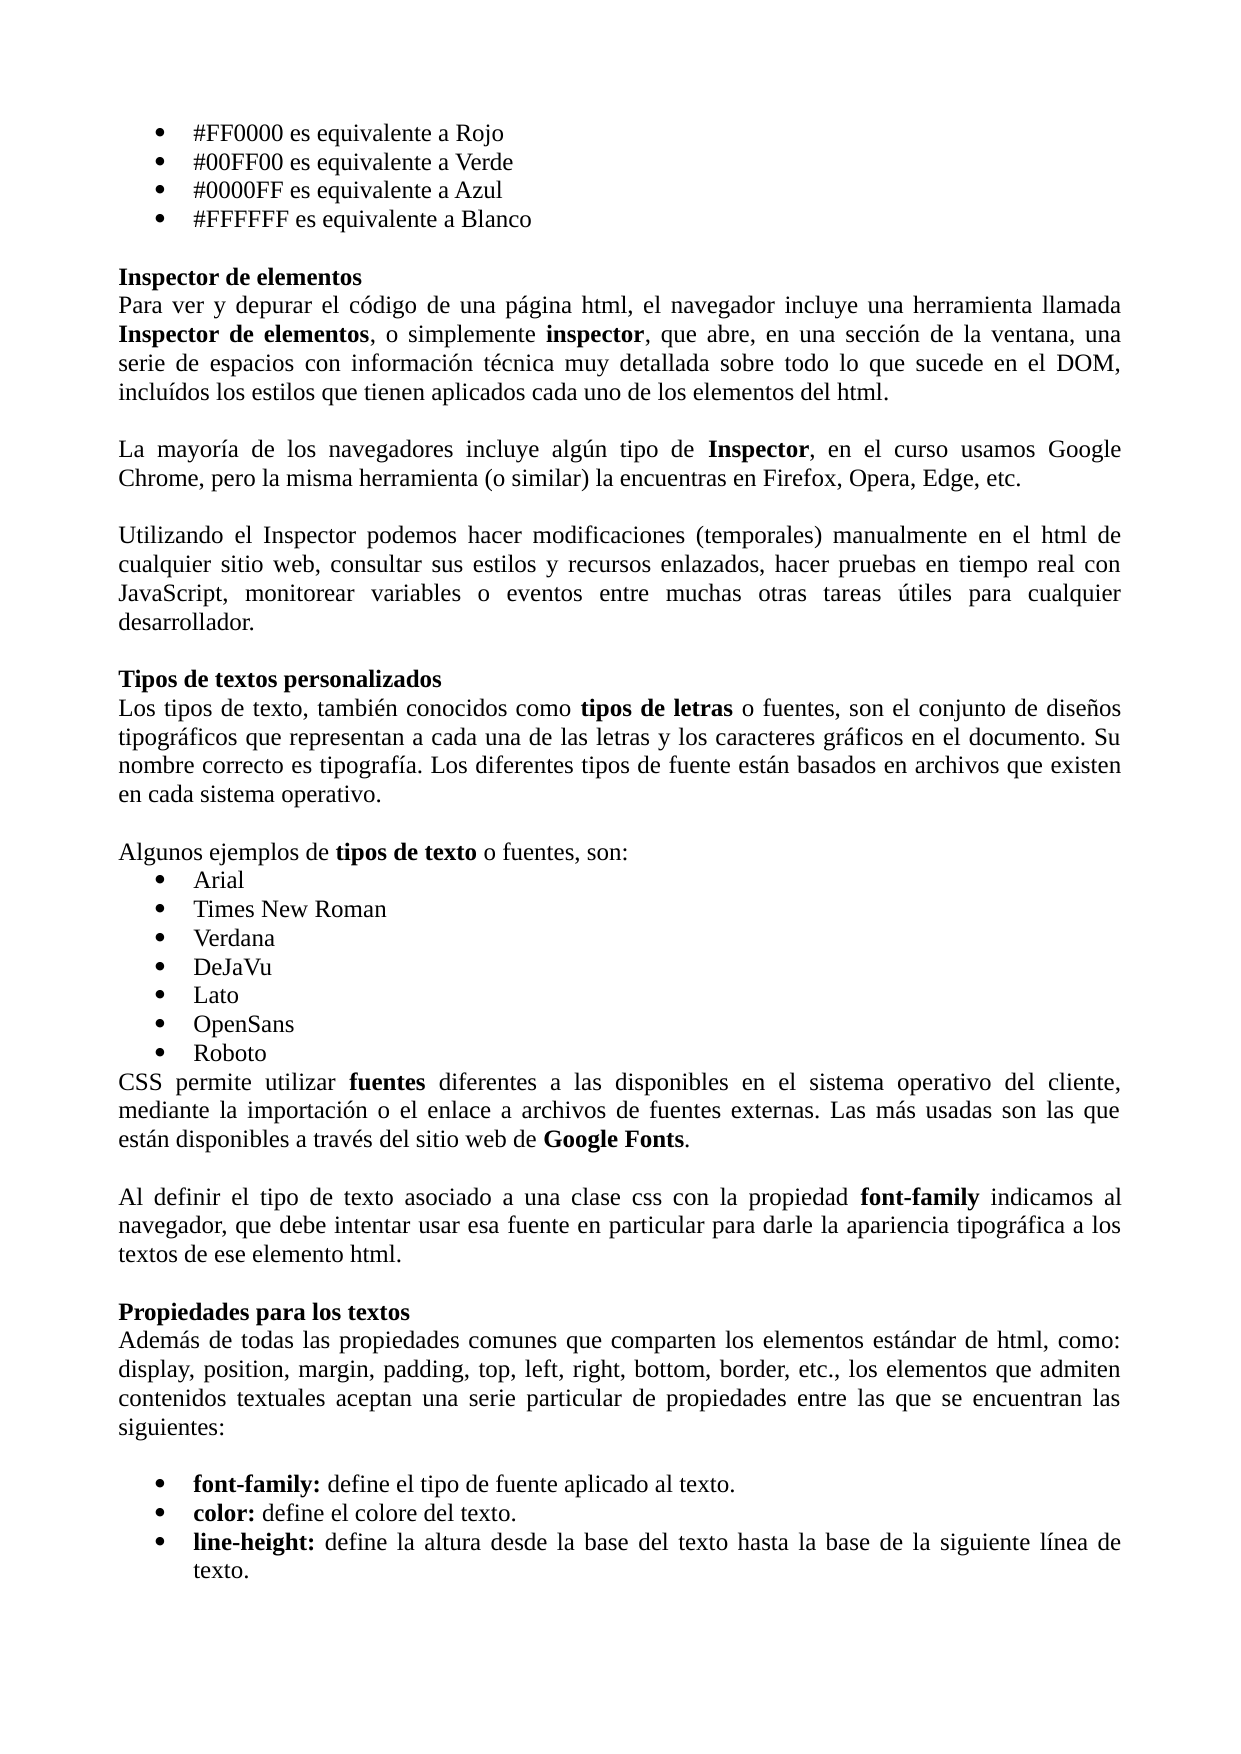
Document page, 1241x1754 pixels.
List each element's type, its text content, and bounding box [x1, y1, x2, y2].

list OpenSans [156, 1009, 1122, 1038]
list DeJaVu [156, 952, 1122, 981]
text Los tipos de texto, también conocidos como tipos de letras o fuentes, son el conjunto de diseños tipográficos que representan a cada una de las letras y los caracteres gráficos en el documento. Su nombre correcto es tipografía. Los diferentes tipos de fuente están basados en archivos que existen en cada sistema operativo. [118, 693, 1122, 808]
list Verdana [156, 923, 1122, 952]
list Times New Roman [156, 894, 1122, 923]
text Además de todas las propiedades comunes que comparten los elementos estándar de html, como: display, position, margin, padding, top, left, right, bottom, border, etc., los elementos que admiten contenidos textuales aceptan una serie particular de propiedades entre las que se encuentran las siguientes: [118, 1326, 1122, 1441]
list Lato [156, 981, 1122, 1009]
text Propiedades para los textos [118, 1297, 1122, 1326]
list line-height: define la altura desde la base del texto hasta la base de la siguiente línea de texto. [156, 1527, 1122, 1584]
list Roboto [156, 1038, 1122, 1067]
text Al definir el tipo de texto asociado a una clase css con la propiedad font-family indicamos al navegador, que debe intentar usar esa fuente en particular para darle la apariencia tipográfica a los textos de ese elemento html. [118, 1182, 1122, 1268]
list #FFFFFF es equivalente a Blanco [156, 204, 1122, 233]
list Arial [156, 866, 1122, 894]
list font-family: define el tipo de fuente aplicado al texto. [156, 1469, 1122, 1498]
text La mayoría de los navegadores incluye algún tipo de Inspector, en el curso usamos Google Chrome, pero la misma herramienta (o similar) la encuentras en Firefox, Opera, Edge, etc. [118, 434, 1122, 492]
list #00FF00 es equivalente a Verde [156, 147, 1122, 176]
text Para ver y depurar el código de una página html, el navegador incluye una herramienta llamada Inspector de elementos, o simplemente inspector, que abre, en una sección de la ventana, una serie de espacios con información técnica muy detallada sobre todo lo que sucede en el DOM, incluídos los estilos que tienen aplicados cada uno de los elementos del html. [118, 291, 1122, 406]
text Algunos ejemplos de tipos de texto o fuentes, son: [118, 837, 1122, 866]
list color: define el colore del texto. [156, 1498, 1122, 1527]
text Utilizando el Inspector podemos hacer modificaciones (temporales) manualmente en el html de cualquier sitio web, consultar sus estilos y recursos enlazados, hacer pruebas en tiempo real con JavaScript, monitorear variables o eventos entre muchas otras tareas útiles para cualquier desarrollador. [118, 521, 1122, 636]
text CSS permite utilizar fuentes diferentes a las disponibles en el sistema operativo del cliente, mediante la importación o el enlace a archivos de fuentes externas. Las más usadas son las que están disponibles a través del sitio web de Google Fonts. [118, 1067, 1122, 1153]
text Inspector de elementos [118, 262, 1122, 291]
list #0000FF es equivalente a Azul [156, 176, 1122, 204]
text Tipos de textos personalizados [118, 664, 1122, 693]
list #FF0000 es equivalente a Rojo [156, 118, 1122, 147]
